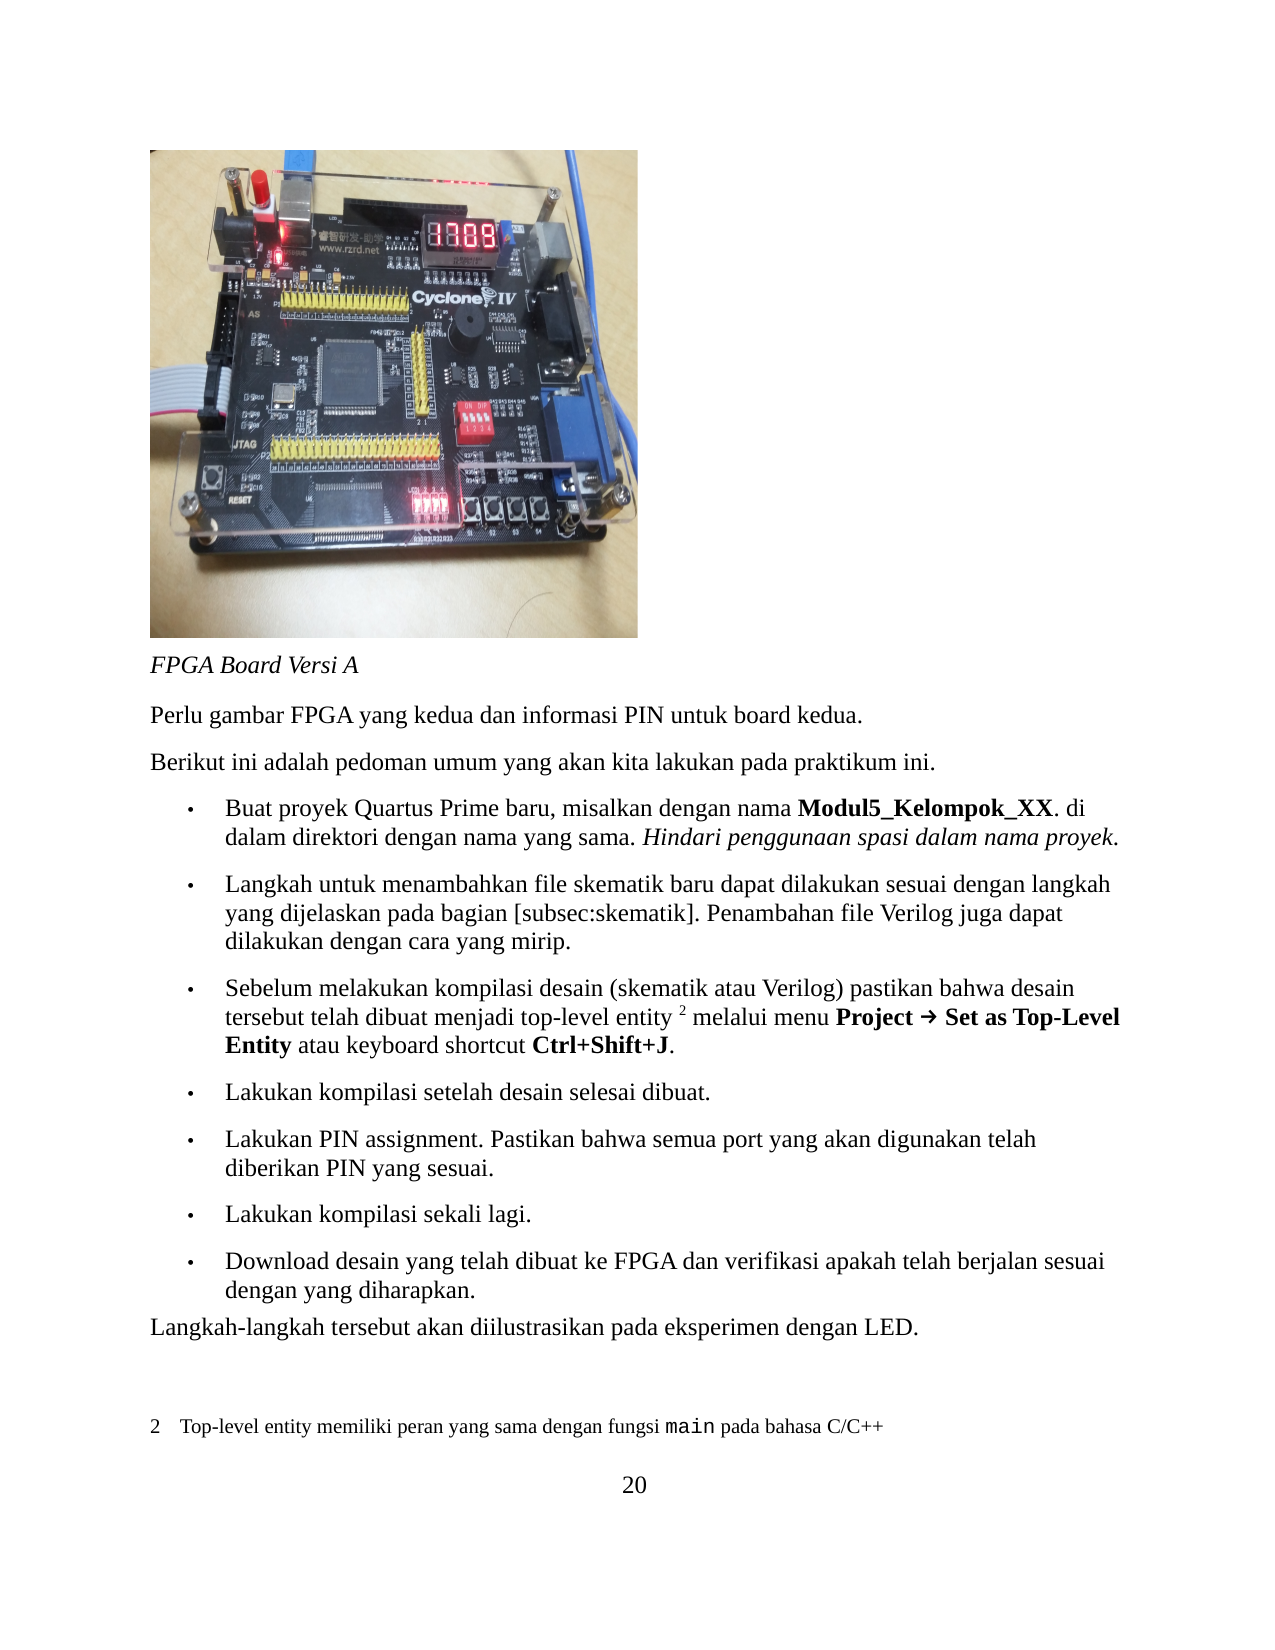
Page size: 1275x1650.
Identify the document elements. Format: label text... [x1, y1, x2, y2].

list Lakukan PIN assignment. Pastikan bahwa semua port yang akan digunakan telah diberikan PIN yang sesuai. [187, 1124, 1125, 1181]
list Buat proyek Quartus Prime baru, misalkan dengan nama Modul5_Kelompok_XX. di dalam direktori dengan nama yang sama. Hindari penggunaan spasi dalam nama proyek. [187, 793, 1125, 851]
list Download desain yang telah dibuat ke FPGA dan verifikasi apakah telah berjalan sesuai dengan yang diharapkan. [187, 1246, 1125, 1303]
text FPGA Board Versi A [150, 650, 1125, 679]
list Langkah untuk menambahkan file skematik baru dapat dilakukan sesuai dengan langkah yang dijelaskan pada bagian [subsec:skematik]. Penambahan file Verilog juga dapat dilakukan dengan cara yang mirip. [187, 869, 1125, 955]
text Perlu gambar FPGA yang kedua dan informasi PIN untuk board kedua. [150, 700, 1125, 729]
list Lakukan kompilasi setelah desain selesai dibuat. [187, 1077, 1125, 1106]
list Lakukan kompilasi sekali lagi. [187, 1199, 1125, 1228]
picture [150, 150, 638, 638]
list Sebelum melakukan kompilasi desain (skematik atau Verilog) pastikan bahwa desain tersebut telah dibuat menjadi top-level entity melalui menu Project Set as Top-Level Entity atau keyboard shortcut Ctrl+Shift+J. [187, 973, 1125, 1059]
list Top-level entity memiliki peran yang sama dengan fungsi main pada bahasa C/C++ [150, 1414, 1125, 1440]
text Langkah-langkah tersebut akan diilustrasikan pada eksperimen dengan LED. [150, 1312, 1125, 1341]
text Berikut ini adalah pedoman umum yang akan kita lakukan pada praktikum ini. [150, 747, 1125, 776]
